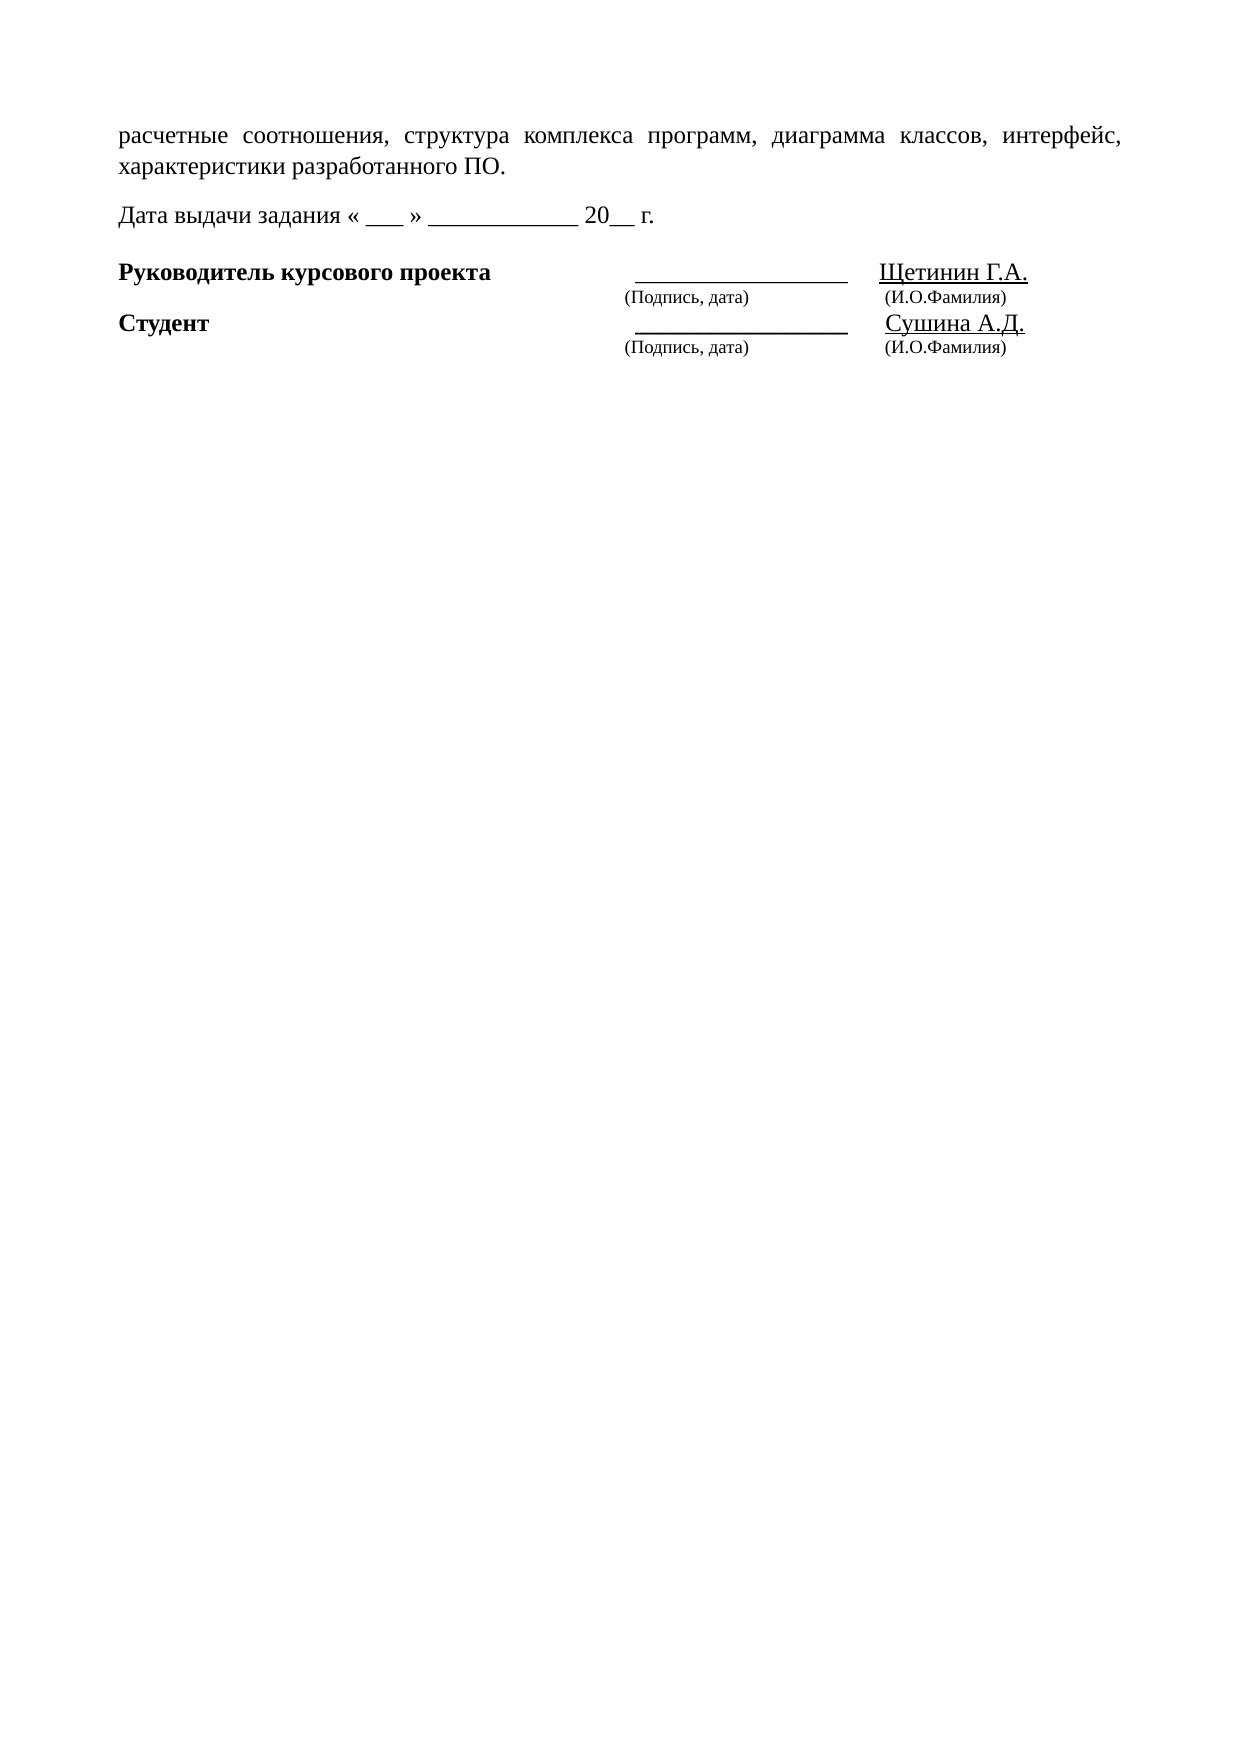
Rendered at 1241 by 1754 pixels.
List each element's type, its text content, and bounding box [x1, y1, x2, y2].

text Руководитель курсового проекта _________________ Щетинин Г.А. [118, 257, 1122, 286]
text Студент _________________ Сушина А.Д. [118, 308, 1122, 336]
text Дата выдачи задания « ___ » ____________ 20__ г. [118, 200, 1122, 228]
text (Подпись, дата) (И.О.Фамилия) [118, 336, 1063, 358]
text расчетные соотношения, структура комплекса программ, диаграмма классов, интерфейс, характеристики разработанного ПО. [118, 118, 1122, 181]
text (Подпись, дата) (И.О.Фамилия) [118, 286, 1063, 308]
